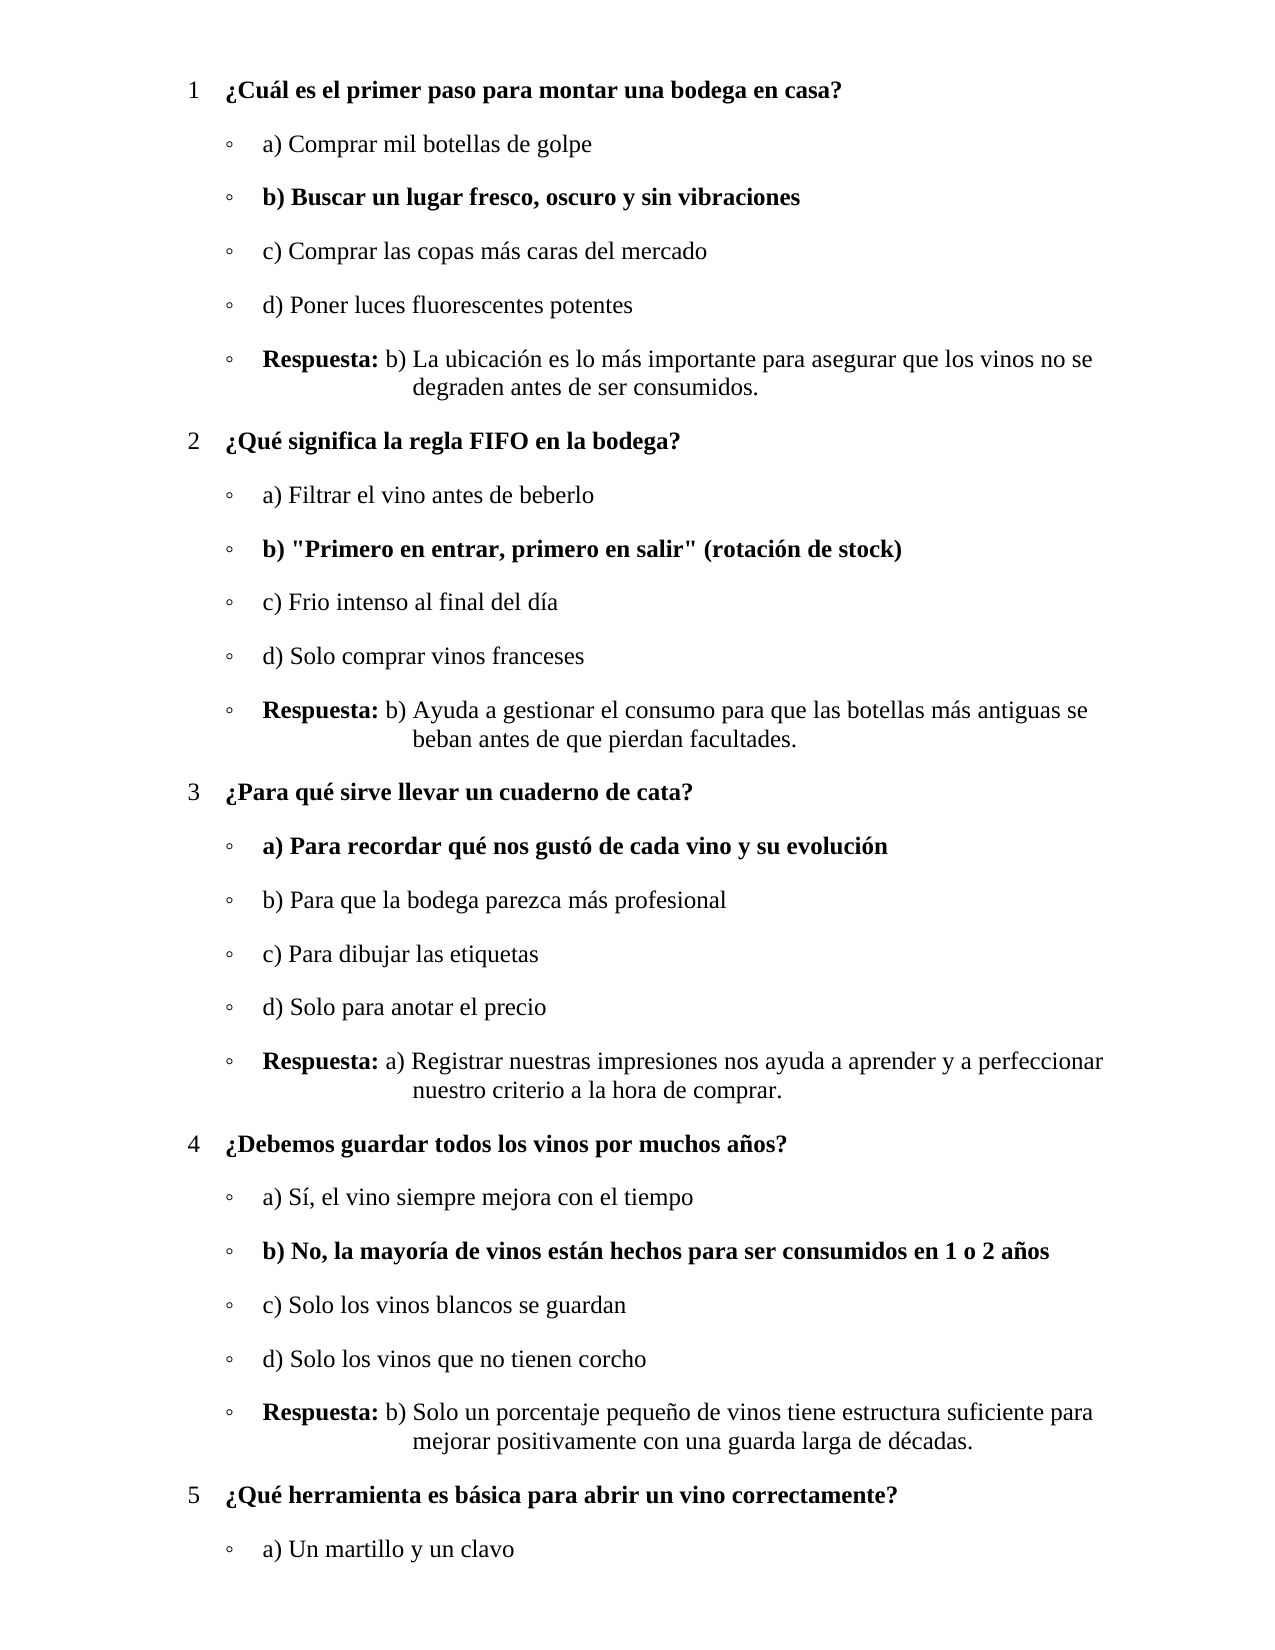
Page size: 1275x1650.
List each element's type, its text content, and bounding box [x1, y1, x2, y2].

list b) No, la mayoría de vinos están hechos para ser consumidos en 1 o 2 años [225, 1236, 1125, 1265]
list Respuesta: b) Ayuda a gestionar el consumo para que las botellas más antiguas se beban antes de que pierdan facultades. [225, 695, 1125, 752]
list c) Para dibujar las etiquetas [225, 939, 1125, 967]
list d) Solo comprar vinos franceses [225, 641, 1125, 670]
list ¿Qué herramienta es básica para abrir un vino correctamente? [187, 1480, 1125, 1509]
list c) Frio intenso al final del día [225, 587, 1125, 616]
list c) Solo los vinos blancos se guardan [225, 1290, 1125, 1319]
list ¿Para qué sirve llevar un cuaderno de cata? [187, 777, 1125, 806]
list c) Comprar las copas más caras del mercado [225, 236, 1125, 265]
list ¿Debemos guardar todos los vinos por muchos años? [187, 1129, 1125, 1157]
list d) Poner luces fluorescentes potentes [225, 290, 1125, 319]
list b) "Primero en entrar, primero en salir" (rotación de stock) [225, 534, 1125, 562]
list Respuesta: a) Registrar nuestras impresiones nos ayuda a aprender y a perfeccionar nuestro criterio a la hora de comprar. [225, 1046, 1125, 1104]
list a) Para recordar qué nos gustó de cada vino y su evolución [225, 831, 1125, 860]
list a) Filtrar el vino antes de beberlo [225, 480, 1125, 509]
list Respuesta: b) La ubicación es lo más importante para asegurar que los vinos no se degraden antes de ser consumidos. [225, 344, 1125, 401]
list ¿Cuál es el primer paso para montar una bodega en casa? [187, 75, 1125, 104]
list a) Un martillo y un clavo [225, 1534, 1125, 1562]
list Respuesta: b) Solo un porcentaje pequeño de vinos tiene estructura suficiente para mejorar positivamente con una guarda larga de décadas. [225, 1397, 1125, 1455]
list b) Buscar un lugar fresco, oscuro y sin vibraciones [225, 182, 1125, 211]
list b) Para que la bodega parezca más profesional [225, 885, 1125, 914]
list a) Comprar mil botellas de golpe [225, 129, 1125, 157]
list a) Sí, el vino siempre mejora con el tiempo [225, 1182, 1125, 1211]
list d) Solo los vinos que no tienen corcho [225, 1344, 1125, 1372]
list d) Solo para anotar el precio [225, 992, 1125, 1021]
list ¿Qué significa la regla FIFO en la bodega? [187, 426, 1125, 455]
